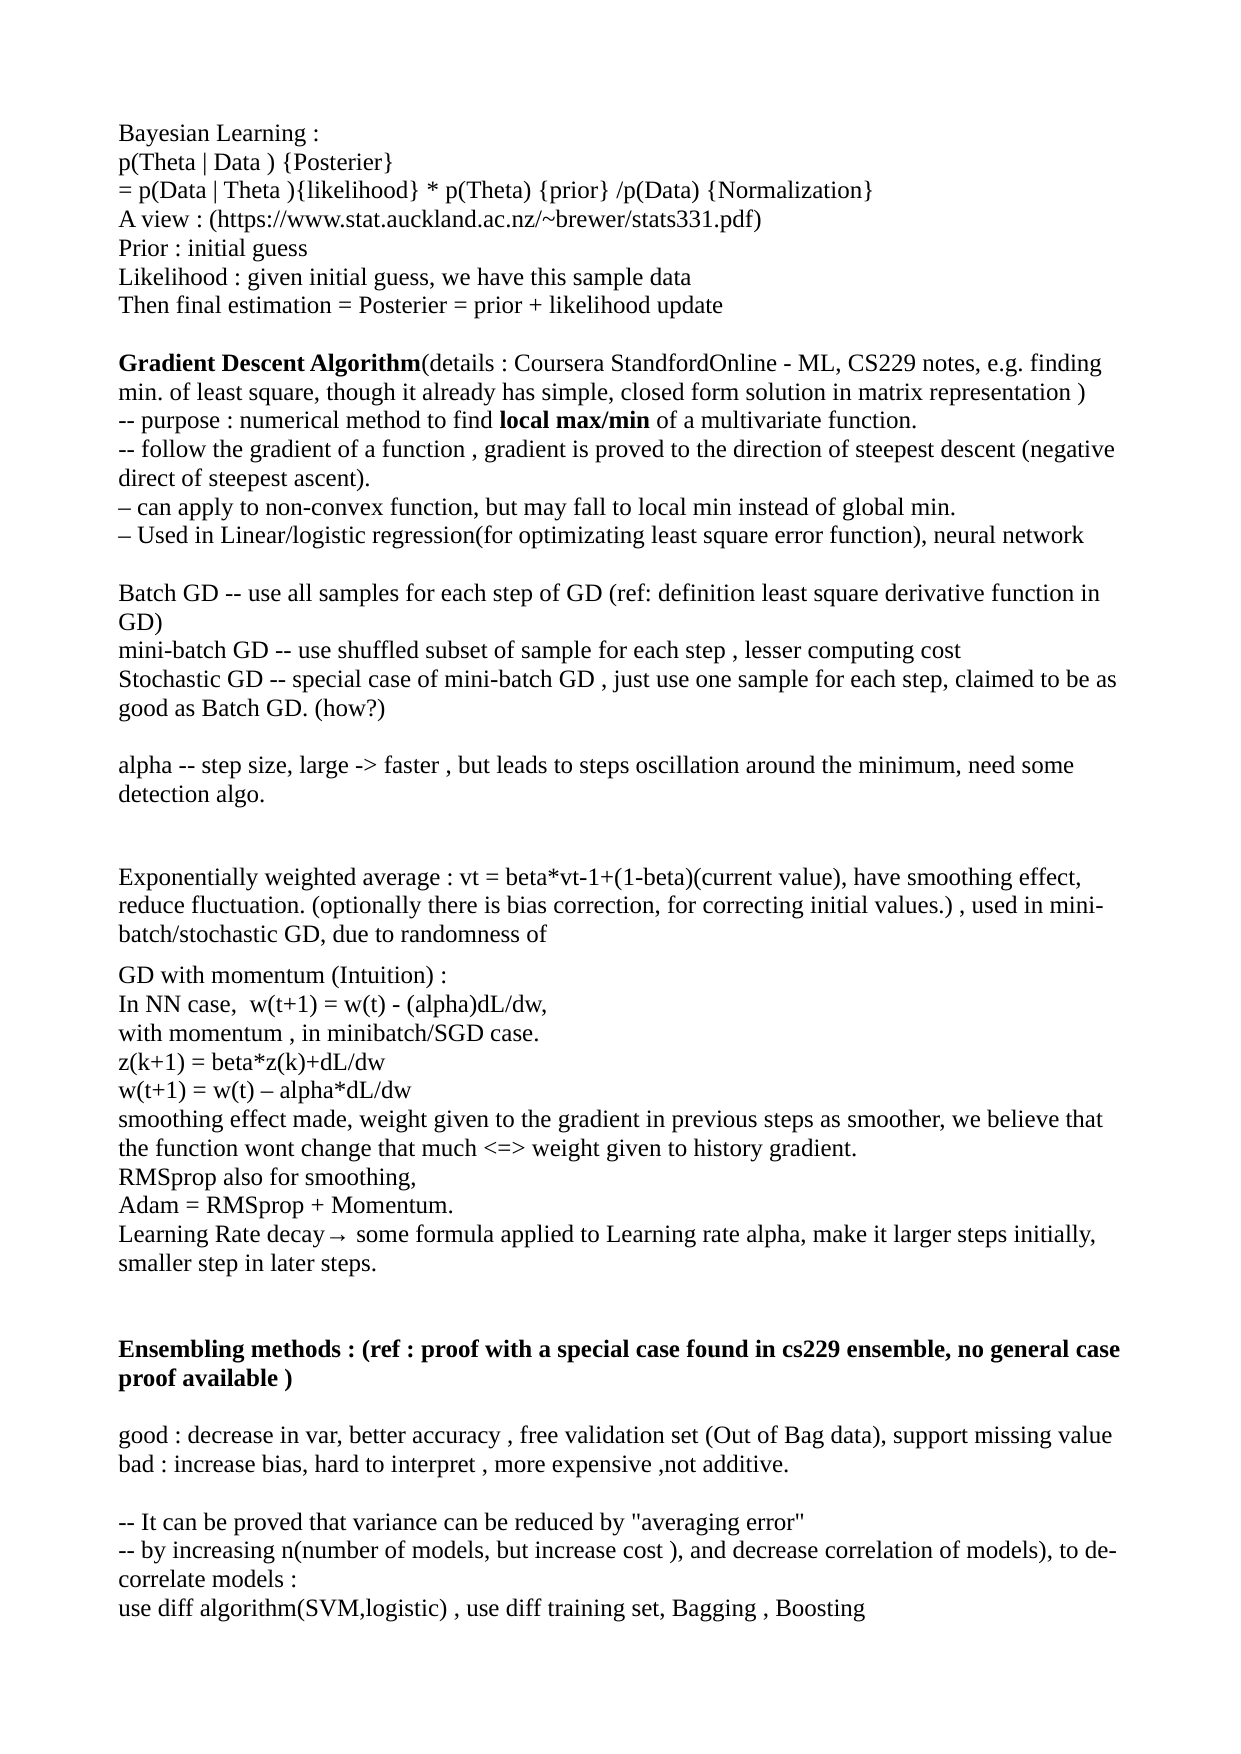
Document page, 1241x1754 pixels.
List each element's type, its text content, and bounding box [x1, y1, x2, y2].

text with momentum , in minibatch/SGD case. [118, 1018, 1122, 1047]
text p(Theta | Data ) {Posterier} [118, 147, 1122, 176]
subtitle Exponentially weighted average : vt = beta*vt-1+(1-beta)(current value), have smoothing effect, reduce fluctuation. (optionally there is bias correction, for correcting initial values.) , used in mini-batch/stochastic GD, due to randomness of [118, 862, 1122, 948]
text Stochastic GD -- special case of mini-batch GD , just use one sample for each step, claimed to be as good as Batch GD. (how?) [118, 664, 1122, 722]
text good : decrease in var, better accuracy , free validation set (Out of Bag data), support missing value [118, 1421, 1122, 1449]
text -- by increasing n(number of models, but increase cost ), and decrease correlation of models), to de-correlate models : [118, 1536, 1122, 1593]
text – Used in Linear/logistic regression(for optimizating least square error function), neural network [118, 521, 1122, 549]
text use diff algorithm(SVM,logistic) , use diff training set, Bagging , Boosting [118, 1593, 1122, 1622]
text Gradient Descent Algorithm(details : Coursera StandfordOnline - ML, CS229 notes, e.g. finding min. of least square, though it already has simple, closed form solution in matrix representation ) [118, 348, 1122, 406]
text -- It can be proved that variance can be reduced by "averaging error" [118, 1507, 1122, 1536]
text Then final estimation = Posterier = prior + likelihood update [118, 291, 1122, 319]
text -- follow the gradient of a function , gradient is proved to the direction of steepest descent (negative direct of steepest ascent). [118, 434, 1122, 492]
text Batch GD -- use all samples for each step of GD (ref: definition least square derivative function in GD) [118, 578, 1122, 636]
text In NN case, w(t+1) = w(t) - (alpha)dL/dw, [118, 989, 1122, 1018]
text – can apply to non-convex function, but may fall to local min instead of global min. [118, 492, 1122, 521]
text smoothing effect made, weight given to the gradient in previous steps as smoother, we believe that the function wont change that much <=> weight given to history gradient. [118, 1104, 1122, 1162]
text Bayesian Learning : [118, 118, 1122, 147]
text mini-batch GD -- use shuffled subset of sample for each step , lesser computing cost [118, 636, 1122, 664]
text w(t+1) = w(t) – alpha*dL/dw [118, 1076, 1122, 1104]
text Learning Rate decay→ some formula applied to Learning rate alpha, make it larger steps initially, smaller step in later steps. [118, 1219, 1122, 1277]
text alpha -- step size, large -> faster , but leads to steps oscillation around the minimum, need some detection algo. [118, 751, 1122, 808]
text GD with momentum (Intuition) : [118, 961, 1122, 989]
text -- purpose : numerical method to find local max/min of a multivariate function. [118, 406, 1122, 434]
text RMSprop also for smoothing, [118, 1162, 1122, 1191]
text Likelihood : given initial guess, we have this sample data [118, 262, 1122, 291]
text z(k+1) = beta*z(k)+dL/dw [118, 1047, 1122, 1076]
text = p(Data | Theta ){likelihood} * p(Theta) {prior} /p(Data) {Normalization} [118, 176, 1122, 204]
text A view : (https://www.stat.auckland.ac.nz/~brewer/stats331.pdf) [118, 204, 1122, 233]
text bad : increase bias, hard to interpret , more expensive ,not additive. [118, 1449, 1122, 1478]
text Ensembling methods : (ref : proof with a special case found in cs229 ensemble, no general case proof available ) [118, 1334, 1122, 1392]
text Adam = RMSprop + Momentum. [118, 1191, 1122, 1219]
text Prior : initial guess [118, 233, 1122, 262]
